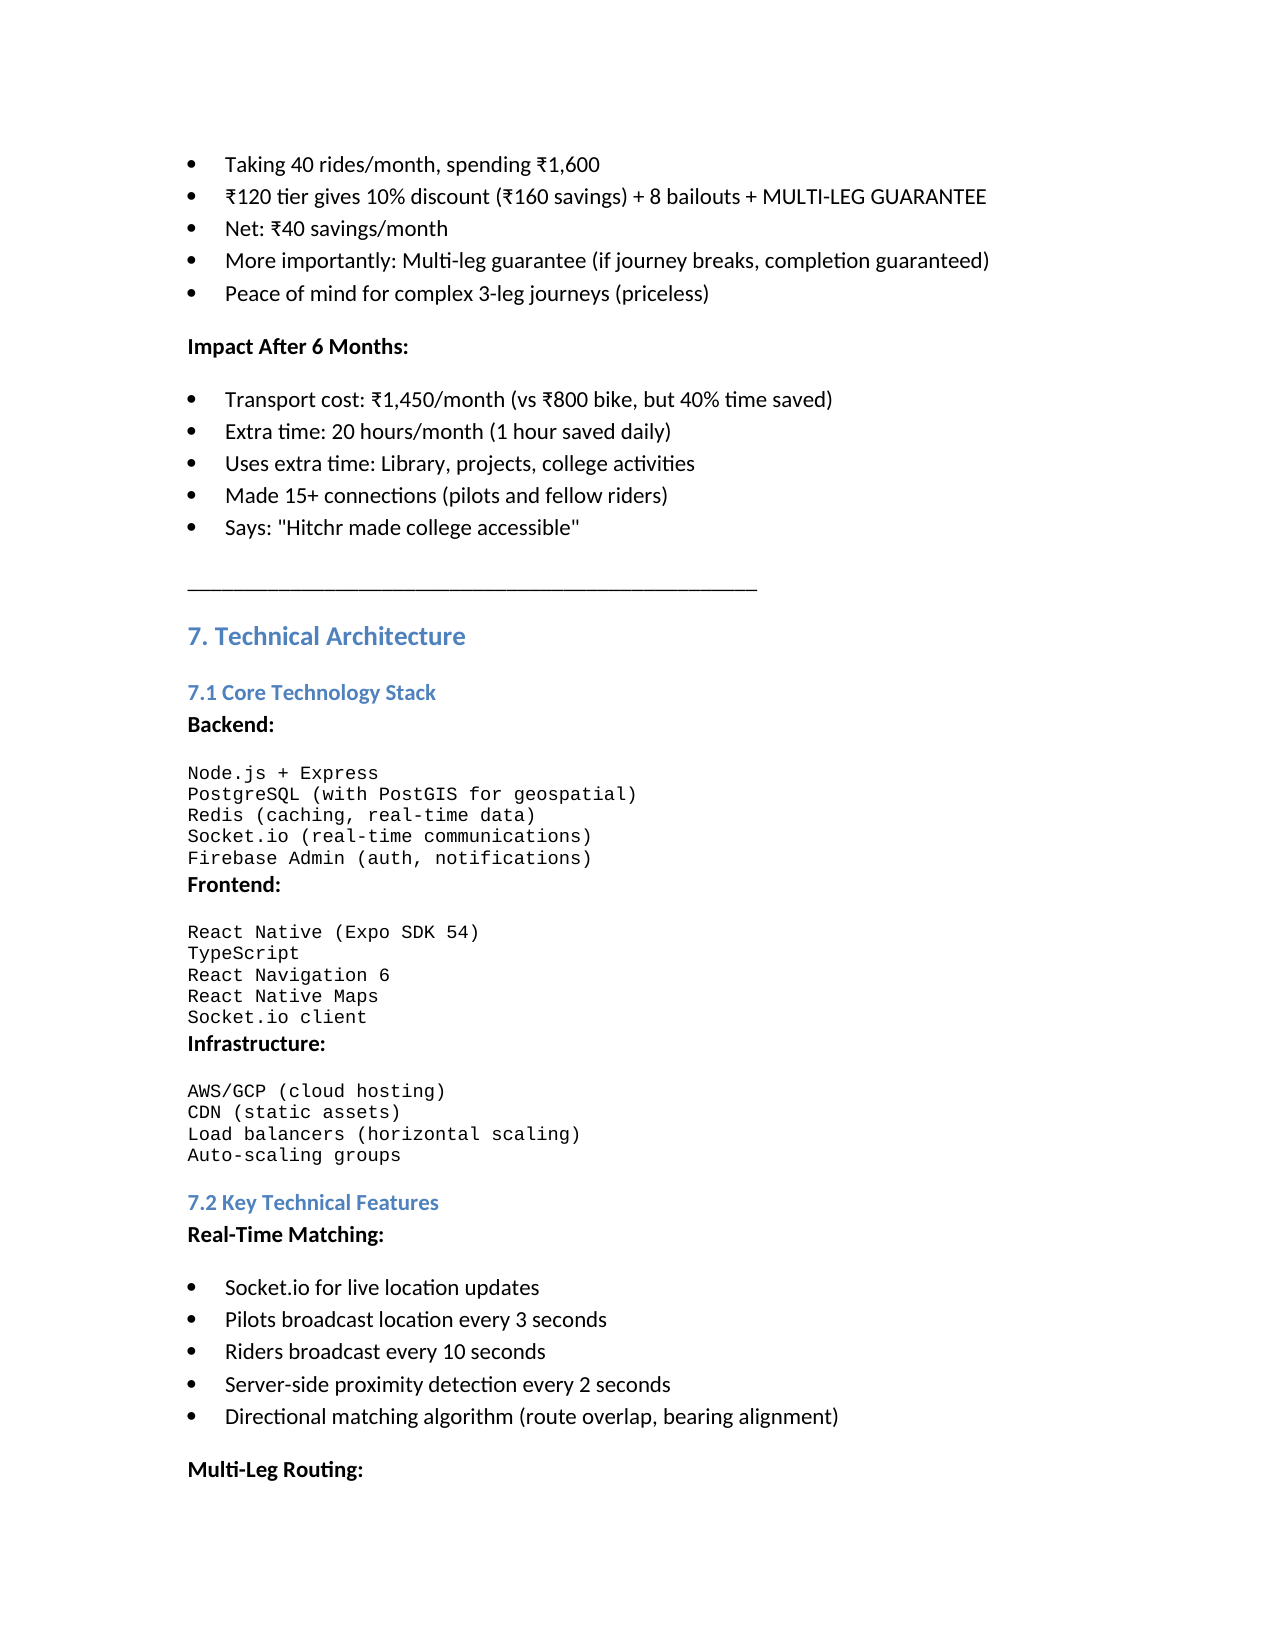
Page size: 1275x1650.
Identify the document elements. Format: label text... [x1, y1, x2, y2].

list Made 15+ connections (pilots and fellow riders) [187, 481, 1087, 509]
list More importantly: Multi-leg guarantee (if journey breaks, completion guaranteed) [187, 247, 1087, 274]
text Multi-Leg Routing: [187, 1455, 1087, 1483]
list Pilots broadcast location every 3 seconds [187, 1305, 1087, 1333]
text __________________________________________________ [187, 567, 1087, 594]
text Infrastructure: [187, 1029, 1087, 1057]
list Extra time: 20 hours/month (1 hour saved daily) [187, 417, 1087, 445]
list Net: ₹40 savings/month [187, 214, 1087, 242]
list Socket.io for live location updates [187, 1273, 1087, 1301]
list Riders broadcast every 10 seconds [187, 1337, 1087, 1366]
subtitle 7. Technical Architecture [187, 619, 1087, 653]
text Backend: [187, 711, 1087, 738]
list Taking 40 rides/month, spending ₹1,600 [187, 150, 1087, 178]
subtitle 7.2 Key Technical Features [187, 1188, 1087, 1216]
list Transport cost: ₹1,450/month (vs ₹800 bike, but 40% time saved) [187, 385, 1087, 413]
text Impact After 6 Months: [187, 332, 1087, 360]
text Frontend: [187, 870, 1087, 898]
list Says: "Hitchr made college accessible" [187, 513, 1087, 542]
list Server-side proximity detection every 2 seconds [187, 1370, 1087, 1398]
text Node.js + Express PostgreSQL (with PostGIS for geospatial) Redis (caching, real-time data) Socket.io (real-time communications) Firebase Admin (auth, notifications) [187, 763, 1087, 870]
list ₹120 tier gives 10% discount (₹160 savings) + 8 bailouts + MULTI-LEG GUARANTEE [187, 182, 1087, 210]
text React Native (Expo SDK 54) TypeScript React Navigation 6 React Native Maps Socket.io client [187, 923, 1087, 1029]
list Directional matching algorithm (route overlap, bearing alignment) [187, 1402, 1087, 1430]
subtitle 7.1 Core Technology Stack [187, 678, 1087, 706]
text Real-Time Matching: [187, 1220, 1087, 1248]
text AWS/GCP (cloud hosting) CDN (static assets) Load balancers (horizontal scaling) Auto-scaling groups [187, 1082, 1087, 1167]
list Uses extra time: Library, projects, college activities [187, 449, 1087, 477]
list Peace of mind for complex 3-leg journeys (priceless) [187, 279, 1087, 307]
